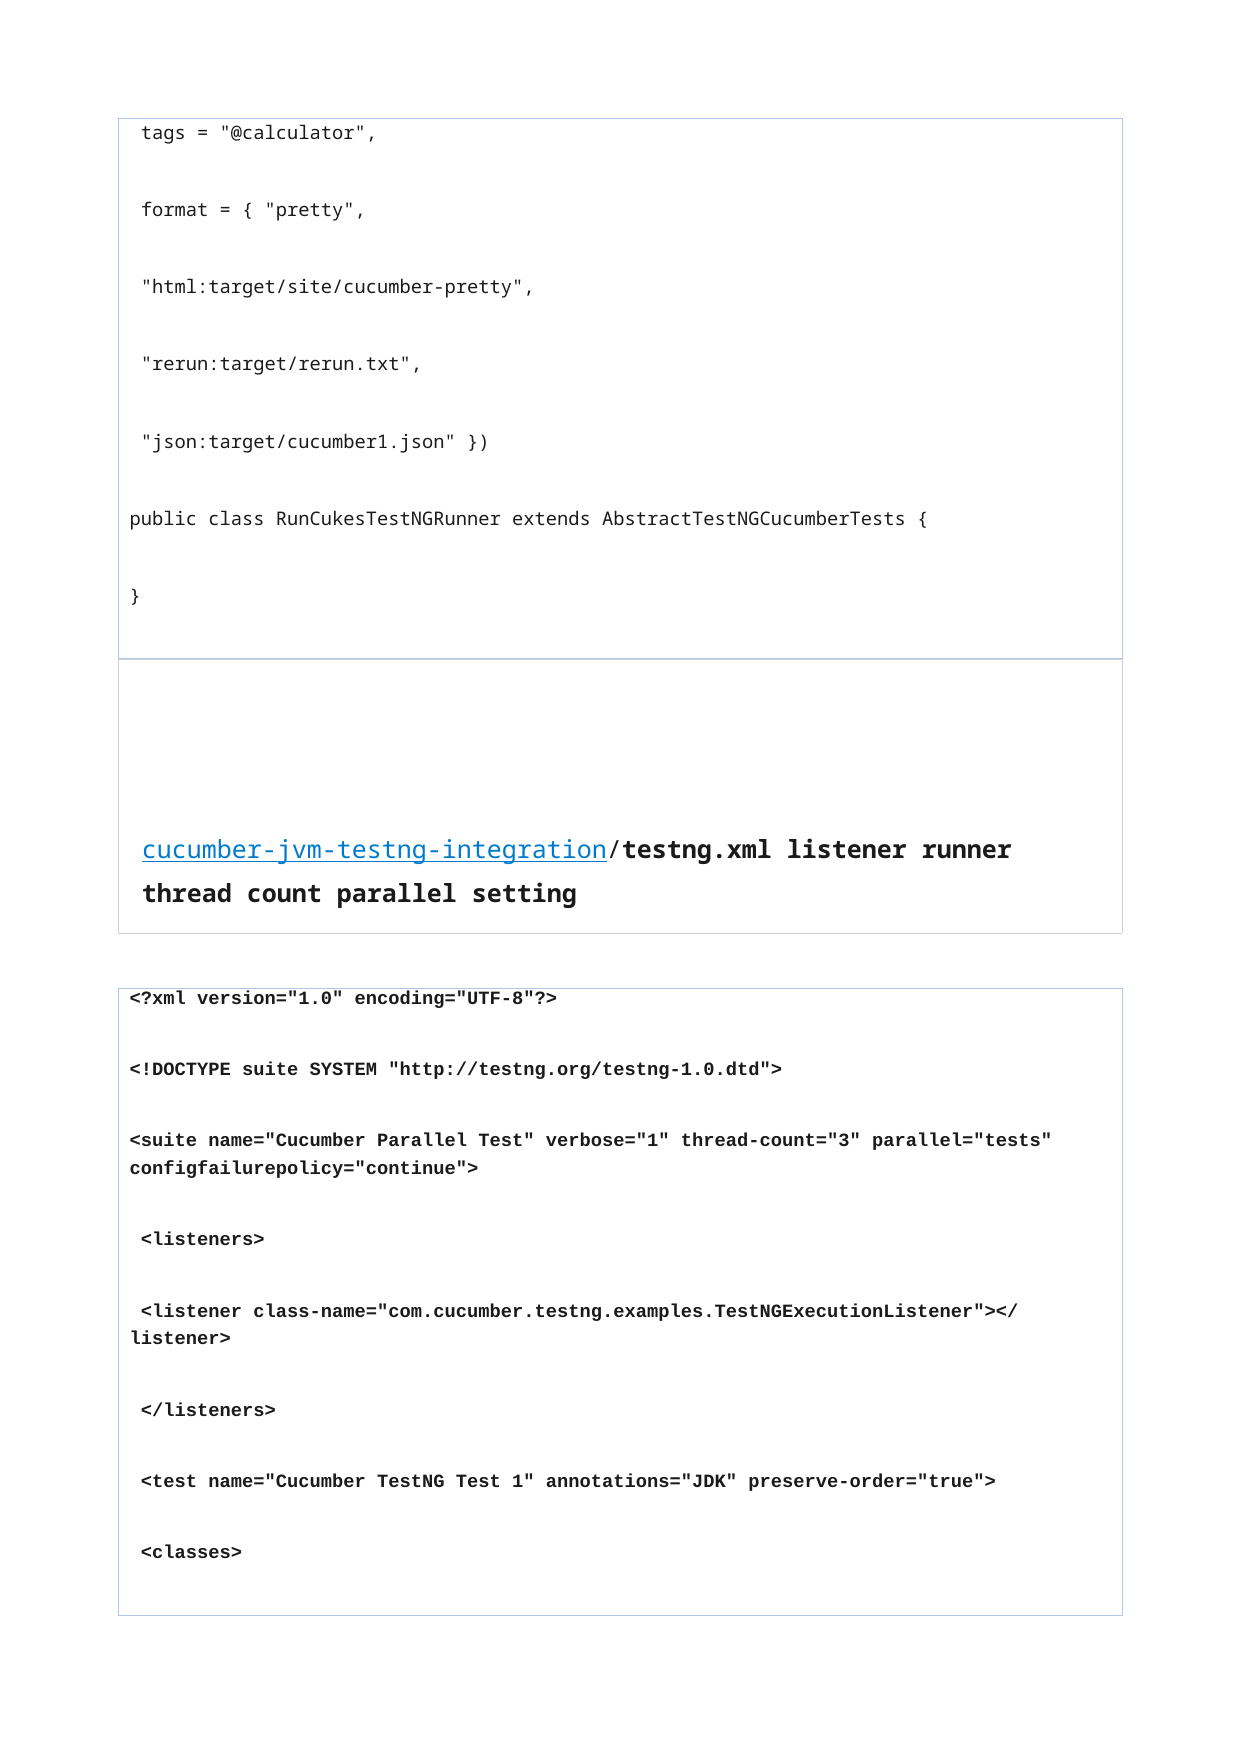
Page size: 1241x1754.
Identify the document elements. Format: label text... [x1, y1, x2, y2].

table_header tags = "@calculator", format = { "pretty", "html:target/site/cucumber-pretty", "rerun:target/rerun.txt", "json:target/cucumber1.json" }) public class RunCukesTestNGRunner extends AbstractTestNGCucumberTests { } [119, 119, 1122, 658]
text cucumber-jvm-testng-integration/testng.xml listener runner thread count parallel setting [119, 808, 1122, 933]
table_header <?xml version="1.0" encoding="UTF-8"?> <!DOCTYPE suite SYSTEM "http://testng.org/testng-1.0.dtd"> <suite name="Cucumber Parallel Test" verbose="1" thread-count="3" parallel="tests" configfailurepolicy="continue"> <listeners> <listener class-name="com.cucumber.testng.examples.TestNGExecutionListener"></listener> </listeners> <test name="Cucumber TestNG Test 1" annotations="JDK" preserve-order="true"> <classes> [119, 989, 1122, 1615]
